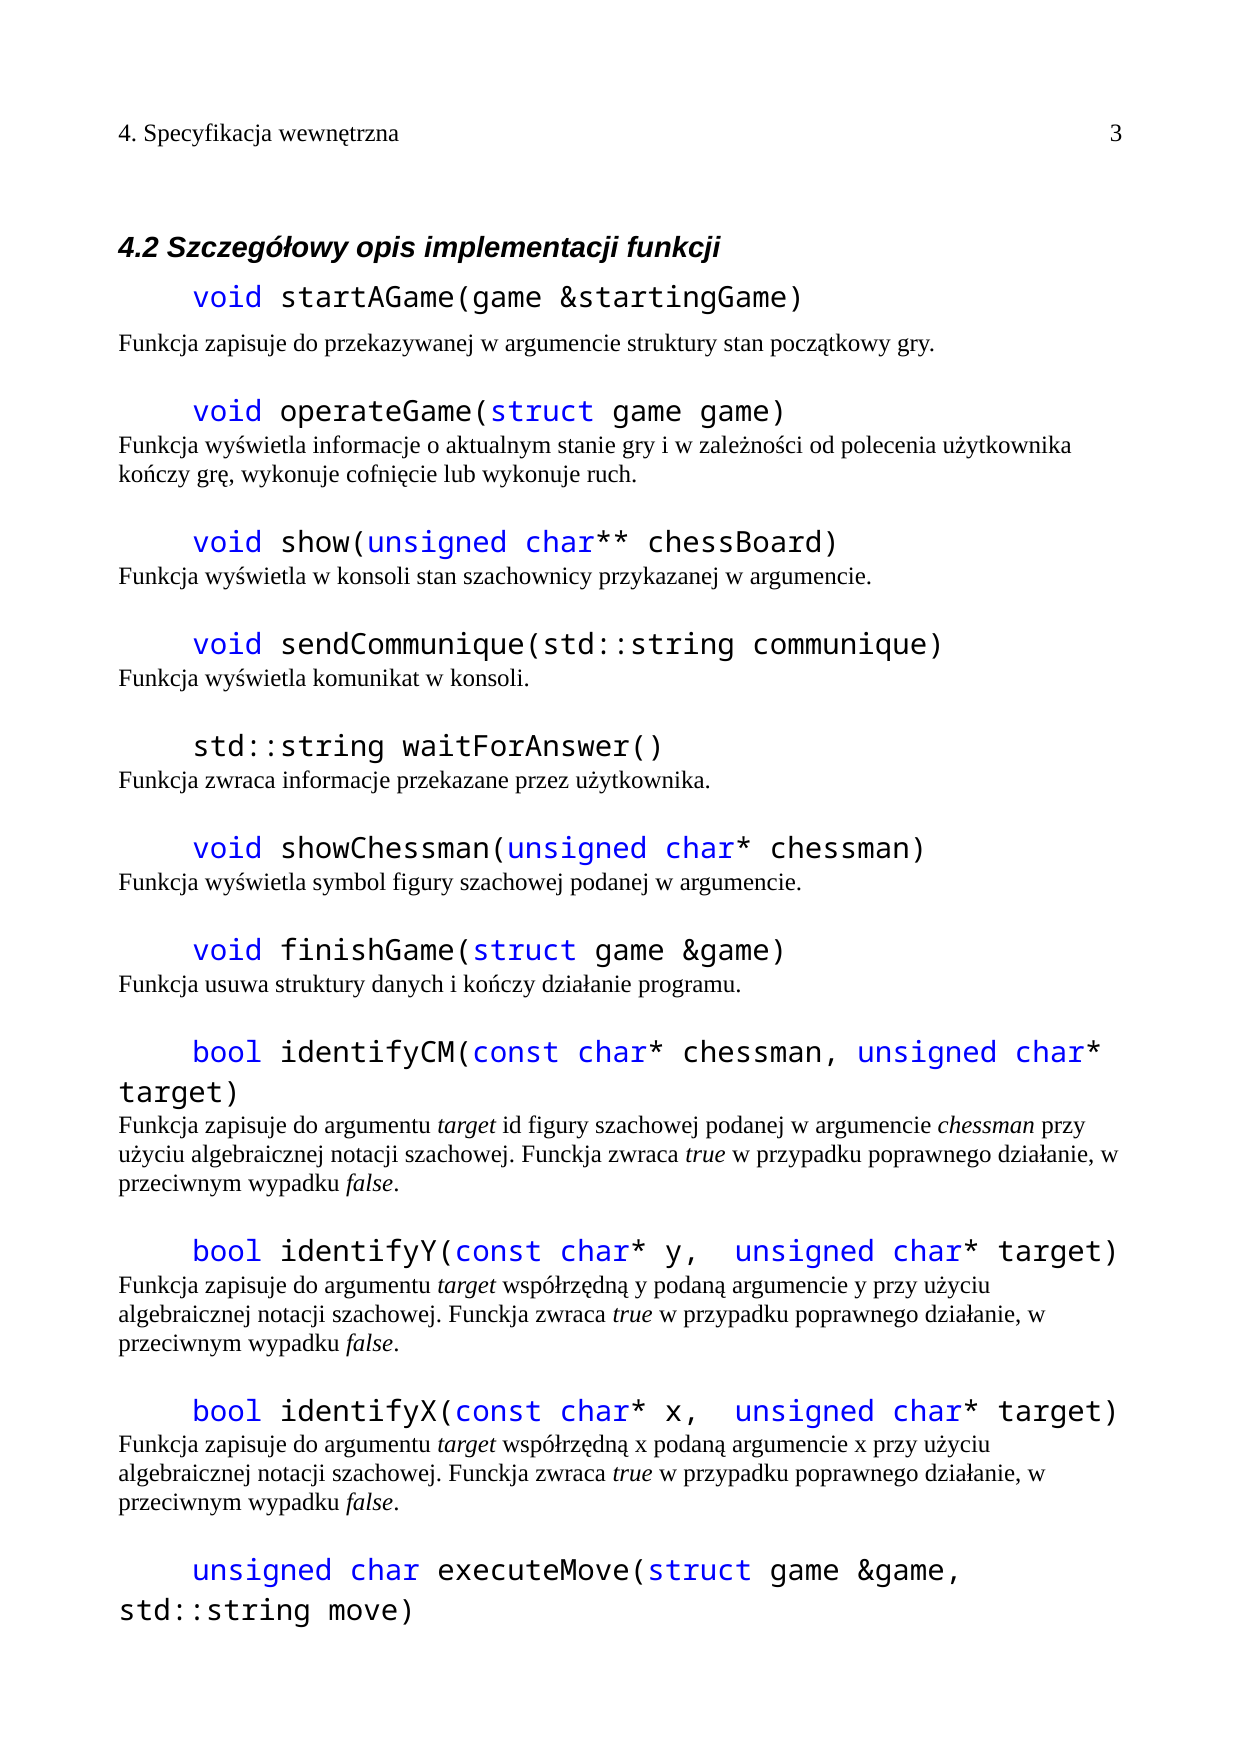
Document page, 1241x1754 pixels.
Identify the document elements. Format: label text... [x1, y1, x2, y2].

subtitle 4.2 Szczegółowy opis implementacji funkcji [118, 230, 1122, 264]
text void startAGame(game &startingGame) [118, 276, 1122, 316]
text bool identifyCM(const char* chessman, unsigned char* target) [118, 1031, 1122, 1111]
text Funkcja usuwa struktury danych i kończy działanie programu. [118, 969, 1122, 998]
text void showChessman(unsigned char* chessman) [118, 827, 1122, 867]
text Funkcja zapisuje do argumentu target współrzędną x podaną argumencie x przy użyciu algebraicznej notacji szachowej. Funckja zwraca true w przypadku poprawnego działanie, w przeciwnym wypadku false. [118, 1429, 1122, 1516]
text unsigned char executeMove(struct game &game, std::string move) [118, 1549, 1122, 1629]
text Funkcja wyświetla komunikat w konsoli. [118, 663, 1122, 692]
text Funkcja zapisuje do argumentu target id figury szachowej podanej w argumencie chessman przy użyciu algebraicznej notacji szachowej. Funckja zwraca true w przypadku poprawnego działanie, w przeciwnym wypadku false. [118, 1111, 1122, 1197]
text Funkcja zapisuje do przekazywanej w argumencie struktury stan początkowy gry. [118, 328, 1122, 357]
text Funkcja wyświetla w konsoli stan szachownicy przykazanej w argumencie. [118, 561, 1122, 590]
text void sendCommunique(std::string communique) [118, 623, 1122, 663]
text void show(unsigned char** chessBoard) [118, 521, 1122, 561]
text Funkcja wyświetla informacje o aktualnym stanie gry i w zależności od polecenia użytkownika kończy grę, wykonuje cofnięcie lub wykonuje ruch. [118, 430, 1122, 488]
text Funkcja wyświetla symbol figury szachowej podanej w argumencie. [118, 867, 1122, 896]
text bool identifyY(const char* y, unsigned char* target) [118, 1230, 1122, 1270]
text void operateGame(struct game game) [118, 391, 1122, 430]
text Funkcja zapisuje do argumentu target współrzędną y podaną argumencie y przy użyciu algebraicznej notacji szachowej. Funckja zwraca true w przypadku poprawnego działanie, w przeciwnym wypadku false. [118, 1270, 1122, 1356]
text void finishGame(struct game &game) [118, 929, 1122, 969]
text std::string waitForAnswer() [118, 725, 1122, 765]
text Funkcja zwraca informacje przekazane przez użytkownika. [118, 765, 1122, 794]
text bool identifyX(const char* x, unsigned char* target) [118, 1390, 1122, 1429]
